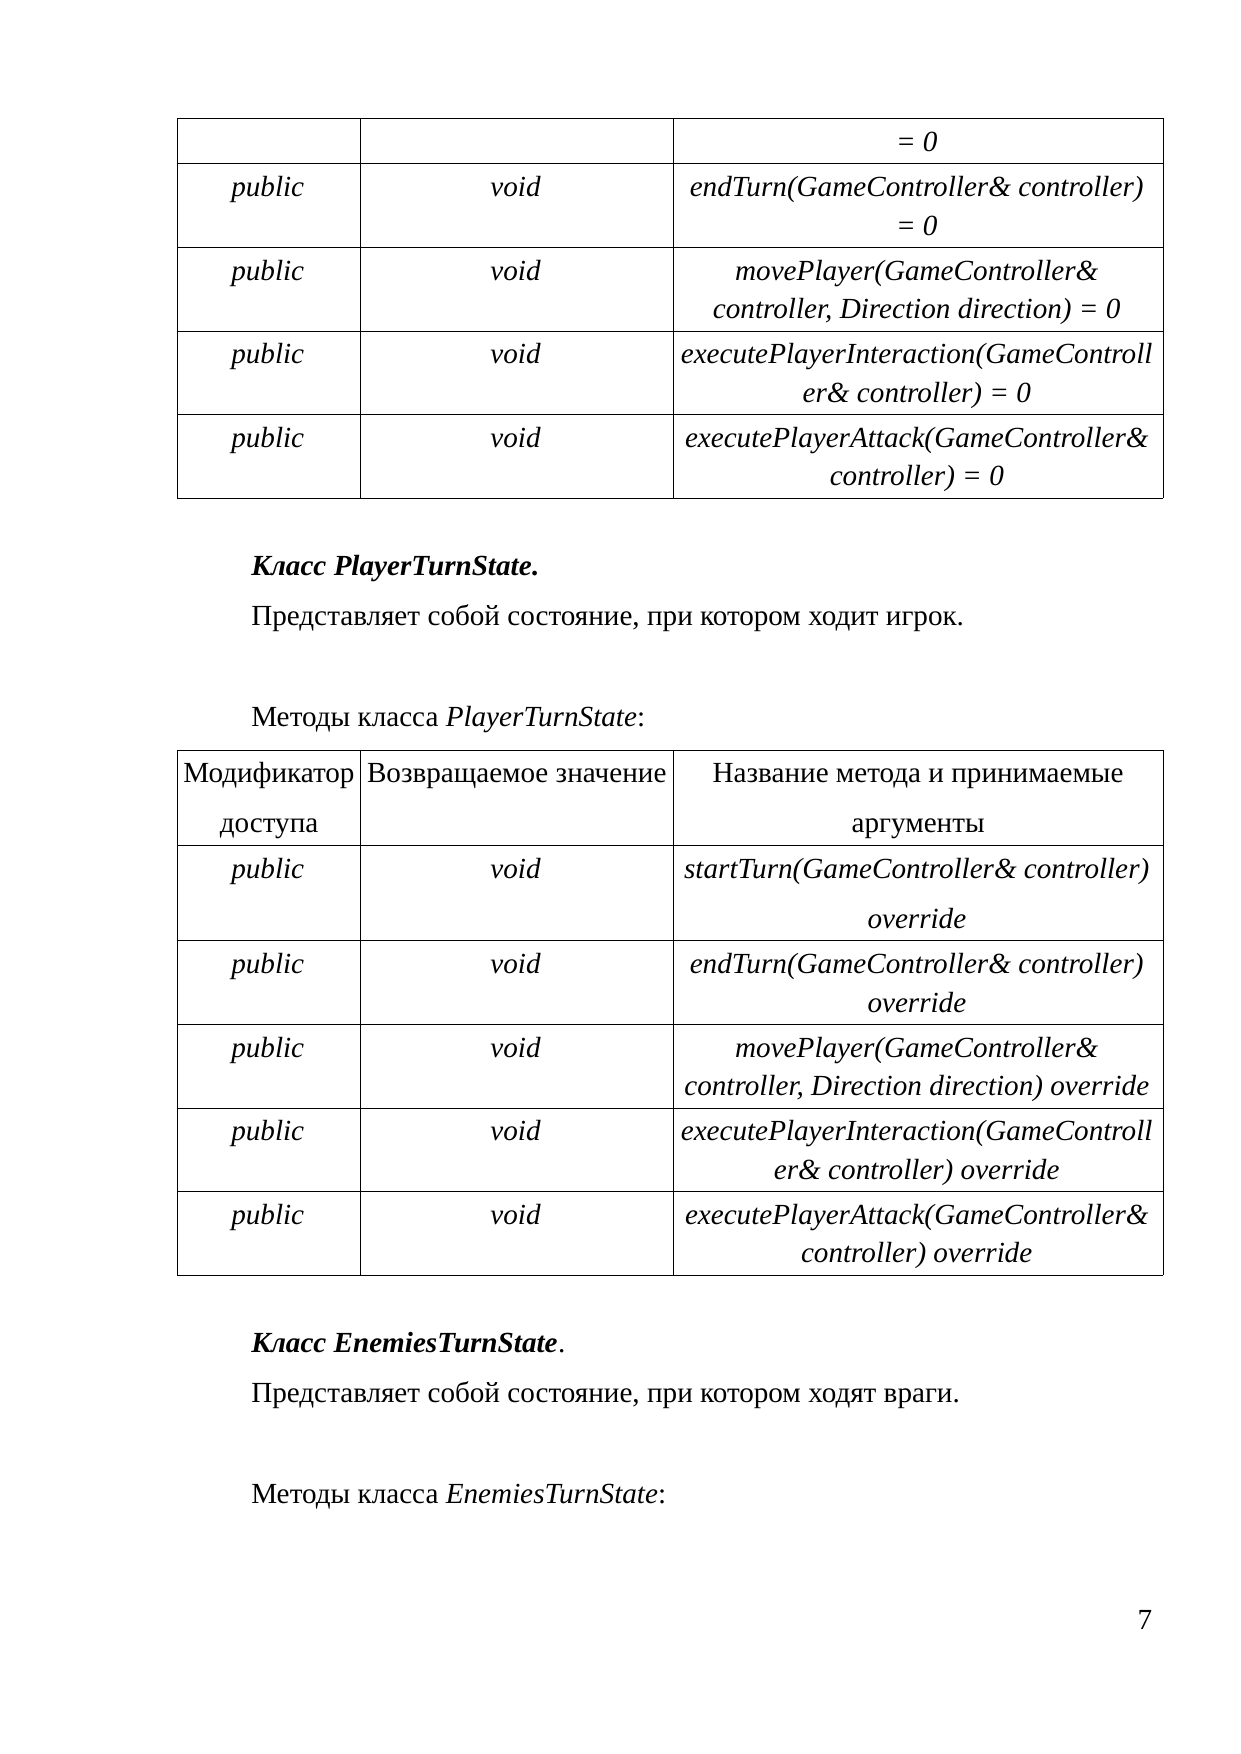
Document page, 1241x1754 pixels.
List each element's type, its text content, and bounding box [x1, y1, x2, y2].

table_cell void [361, 846, 673, 940]
table_cell void [361, 1109, 673, 1191]
table_cell public [178, 1192, 360, 1275]
table_cell void [361, 1025, 673, 1108]
table_cell void [361, 1192, 673, 1275]
subtitle Класс PlayerTurnState. [177, 548, 1152, 582]
table_cell [178, 119, 360, 163]
table_cell executePlayerInteraction(GameController& controller) override [674, 1109, 1163, 1191]
table_header Возвращаемое значение [361, 751, 673, 845]
table_cell public [178, 332, 360, 414]
table_header Модификатор доступа [178, 751, 360, 845]
table_cell public [178, 1109, 360, 1191]
table_cell startTurn(GameController& controller) override [674, 846, 1163, 940]
table_cell public [178, 415, 360, 498]
table_cell void [361, 941, 673, 1024]
table_cell executePlayerAttack(GameController& controller) override [674, 1192, 1163, 1275]
table_cell void [361, 415, 673, 498]
table_cell public [178, 248, 360, 331]
table_cell void [361, 164, 673, 247]
table_cell endTurn(GameController& controller) = 0 [674, 164, 1163, 247]
table_cell void [361, 332, 673, 414]
text Методы класса PlayerTurnState: [177, 699, 1152, 733]
text Представляет собой состояние, при котором ходят враги. [177, 1376, 1152, 1409]
table_cell movePlayer(GameController& controller, Direction direction) override [674, 1025, 1163, 1108]
table_cell endTurn(GameController& controller) override [674, 941, 1163, 1024]
text Методы класса EnemiesTurnState: [177, 1476, 1152, 1510]
table_cell public [178, 164, 360, 247]
text Класс EnemiesTurnState. [177, 1325, 1152, 1359]
table_cell void [361, 248, 673, 331]
table_header Название метода и принимаемые аргументы [674, 751, 1163, 845]
table_cell executePlayerInteraction(GameController& controller) = 0 [674, 332, 1163, 414]
text Представляет собой состояние, при котором ходит игрок. [177, 598, 1152, 632]
table_cell public [178, 846, 360, 940]
table_cell movePlayer(GameController& controller, Direction direction) = 0 [674, 248, 1163, 331]
table_cell [361, 119, 673, 163]
table_cell executePlayerAttack(GameController& controller) = 0 [674, 415, 1163, 498]
table_cell = 0 [674, 119, 1163, 163]
table_cell public [178, 1025, 360, 1108]
table_cell public [178, 941, 360, 1024]
